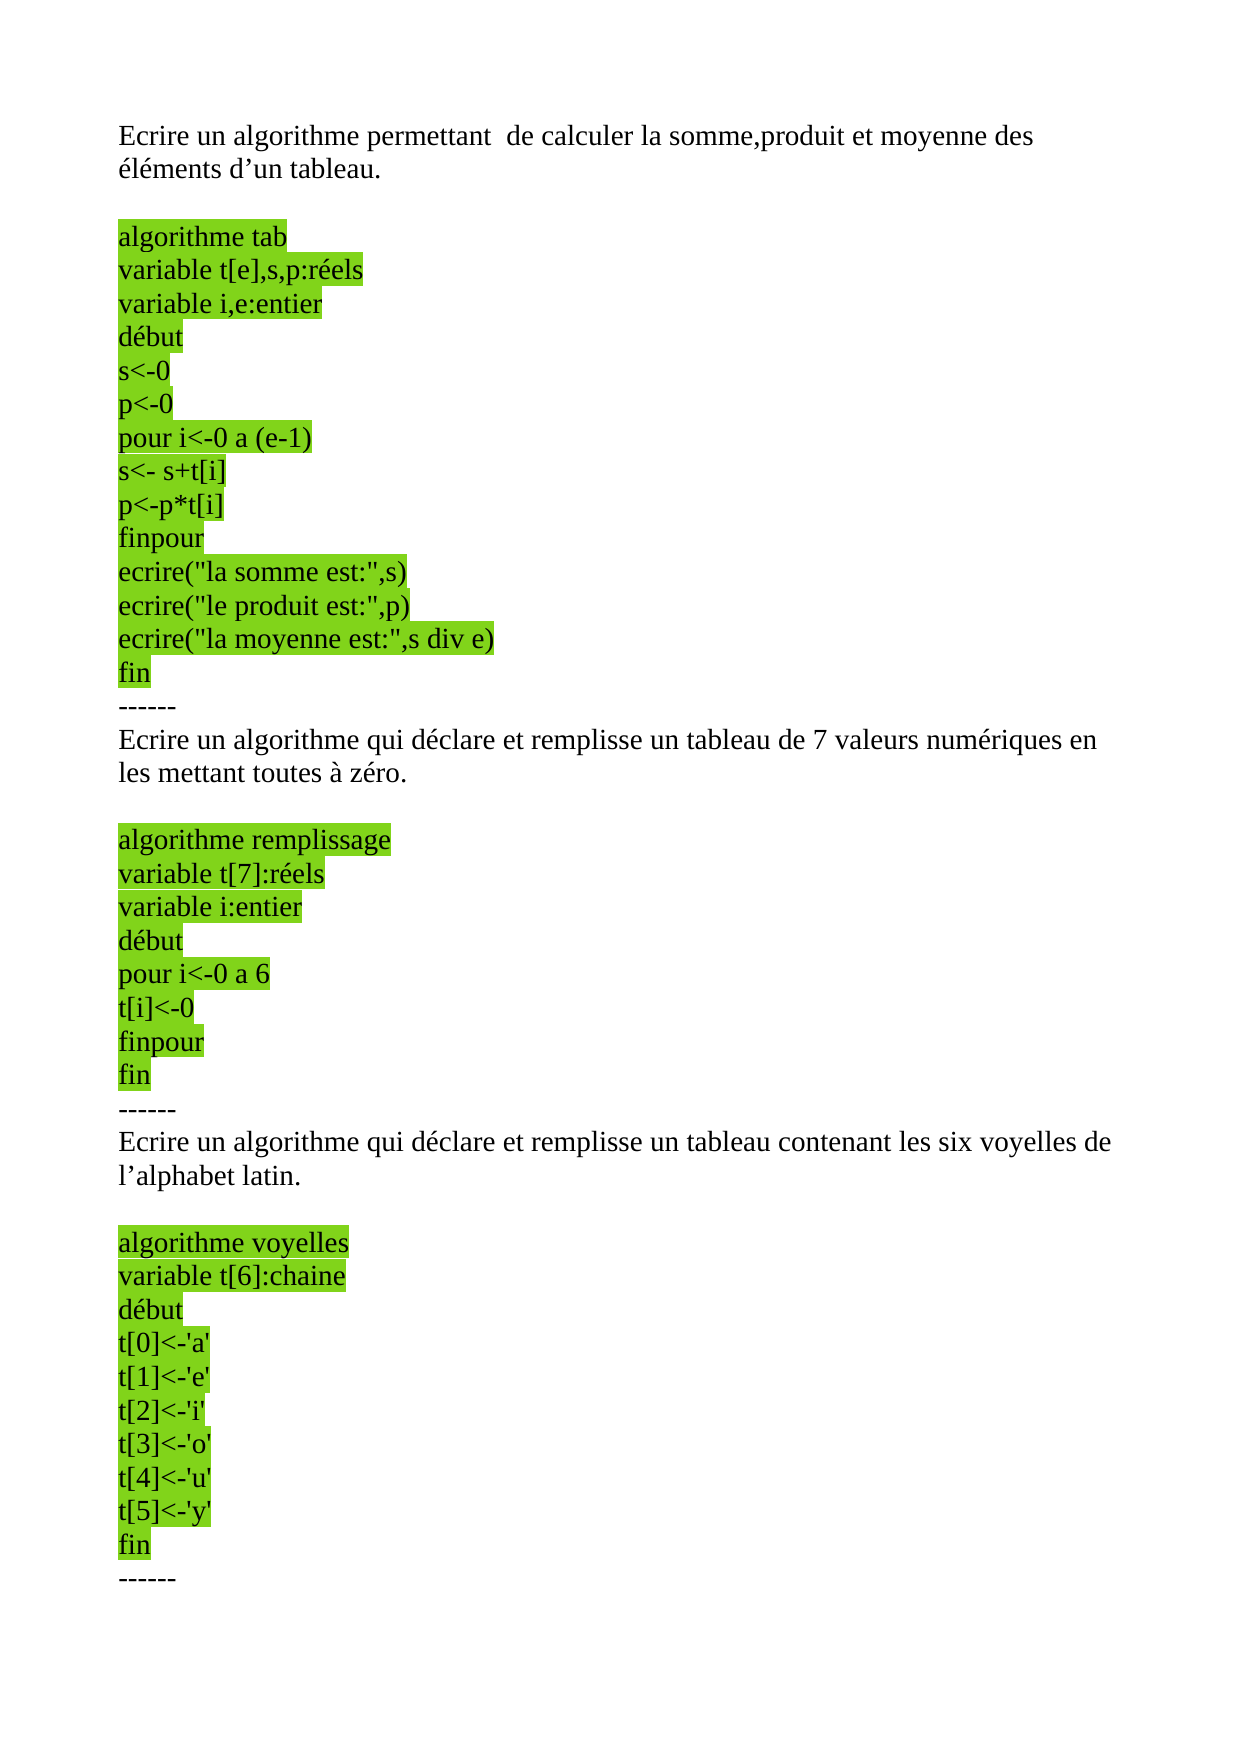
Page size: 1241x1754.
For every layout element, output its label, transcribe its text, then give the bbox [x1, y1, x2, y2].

text variable t[7]:réels [118, 856, 1122, 889]
text variable i:entier [118, 889, 1122, 923]
text début [118, 1292, 1122, 1326]
text t[5]<-'y' [118, 1493, 1122, 1527]
text t[4]<-'u' [118, 1460, 1122, 1493]
text début [118, 319, 1122, 353]
text ecrire("la somme est:",s) [118, 554, 1122, 588]
text pour i<-0 a (e-1) [118, 420, 1122, 453]
text Ecrire un algorithme qui déclare et remplisse un tableau contenant les six voyelles de l’alphabet latin. [118, 1124, 1122, 1191]
text ecrire("le produit est:",p) [118, 588, 1122, 621]
text ------ [118, 1560, 1122, 1594]
text p<-p*t[i] [118, 487, 1122, 521]
text début [118, 923, 1122, 957]
text t[2]<-'i' [118, 1393, 1122, 1426]
text Ecrire un algorithme permettant de calculer la somme,produit et moyenne des éléments d’un tableau. [118, 118, 1122, 185]
text pour i<-0 a 6 [118, 957, 1122, 990]
text ------ [118, 1091, 1122, 1124]
text ------ [118, 688, 1122, 722]
text t[3]<-'o' [118, 1426, 1122, 1460]
text Ecrire un algorithme qui déclare et remplisse un tableau de 7 valeurs numériques en les mettant toutes à zéro. [118, 722, 1122, 789]
text t[1]<-'e' [118, 1359, 1122, 1393]
text algorithme tab [118, 219, 1122, 252]
text s<- s+t[i] [118, 453, 1122, 487]
text variable t[e],s,p:réels [118, 252, 1122, 286]
text s<-0 [118, 353, 1122, 386]
text t[i]<-0 [118, 990, 1122, 1024]
text t[0]<-'a' [118, 1326, 1122, 1359]
text algorithme voyelles [118, 1225, 1122, 1258]
text fin [118, 1057, 1122, 1091]
text ecrire("la moyenne est:",s div e) [118, 621, 1122, 655]
text finpour [118, 521, 1122, 554]
text variable i,e:entier [118, 286, 1122, 319]
text fin [118, 655, 1122, 688]
text fin [118, 1527, 1122, 1560]
text variable t[6]:chaine [118, 1258, 1122, 1292]
text finpour [118, 1024, 1122, 1057]
text algorithme remplissage [118, 822, 1122, 856]
text p<-0 [118, 386, 1122, 420]
